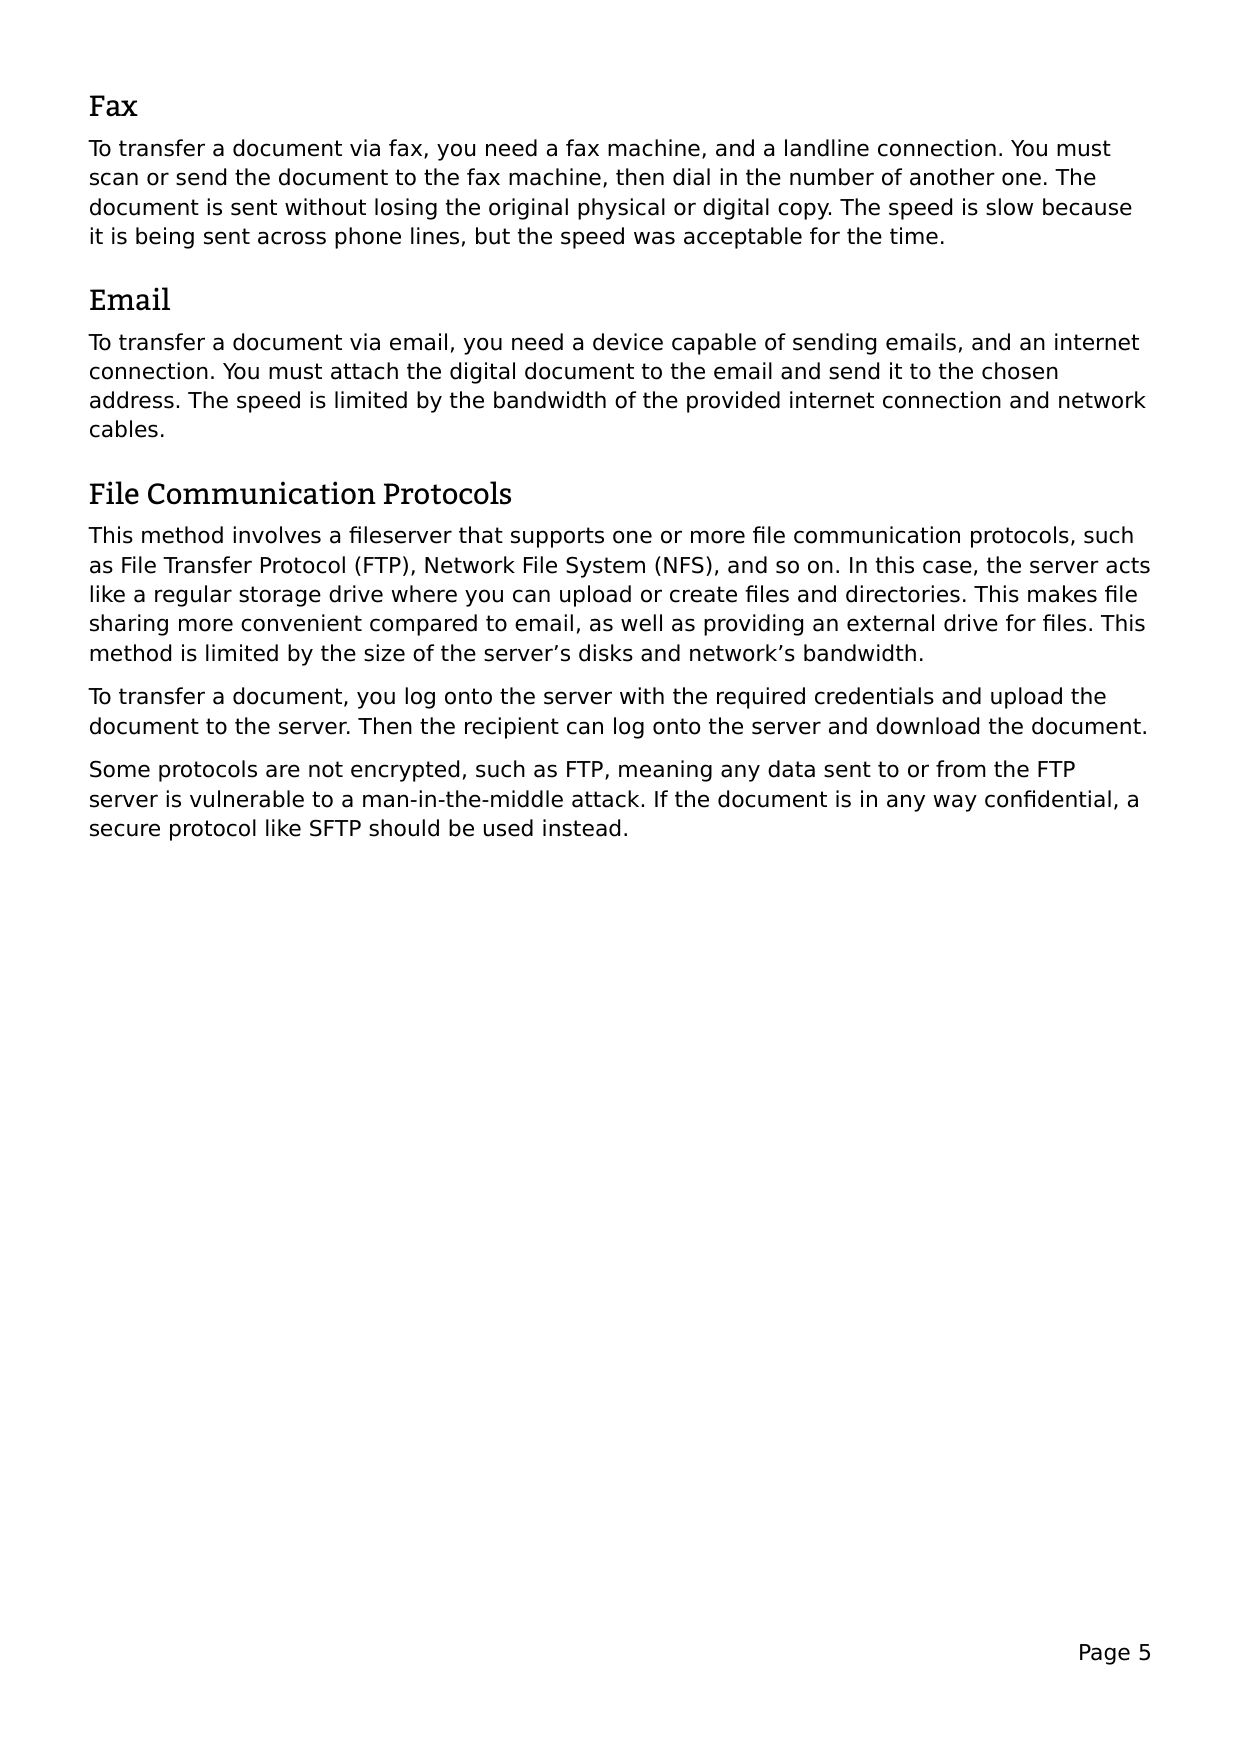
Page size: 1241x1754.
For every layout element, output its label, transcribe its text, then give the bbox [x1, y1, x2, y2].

subtitle File Communication Protocols [88, 476, 1152, 511]
text To transfer a document via fax, you need a fax machine, and a landline connection. You must scan or send the document to the fax machine, then dial in the number of another one. The document is sent without losing the original physical or digital copy. The speed is slow because it is being sent across phone lines, but the speed was acceptable for the time. [88, 136, 1152, 249]
text This method involves a fileserver that supports one or more file communication protocols, such as File Transfer Protocol (FTP), Network File System (NFS), and so on. In this case, the server acts like a regular storage drive where you can upload or create files and directories. This makes file sharing more convenient compared to email, as well as providing an external drive for files. This method is limited by the size of the server’s disks and network’s bandwidth. [88, 523, 1152, 666]
text To transfer a document, you log onto the server with the required credentials and upload the document to the server. Then the recipient can log onto the server and download the document. [88, 684, 1152, 739]
subtitle Email [88, 282, 1152, 317]
text To transfer a document via email, you need a device capable of sending emails, and an internet connection. You must attach the digital document to the email and send it to the chosen address. The speed is limited by the bandwidth of the provided internet connection and network cables. [88, 330, 1152, 443]
text Some protocols are not encrypted, such as FTP, meaning any data sent to or from the FTP server is vulnerable to a man-in-the-middle attack. If the document is in any way confidential, a secure protocol like SFTP should be used instead. [88, 758, 1152, 842]
subtitle Fax [88, 88, 1152, 123]
